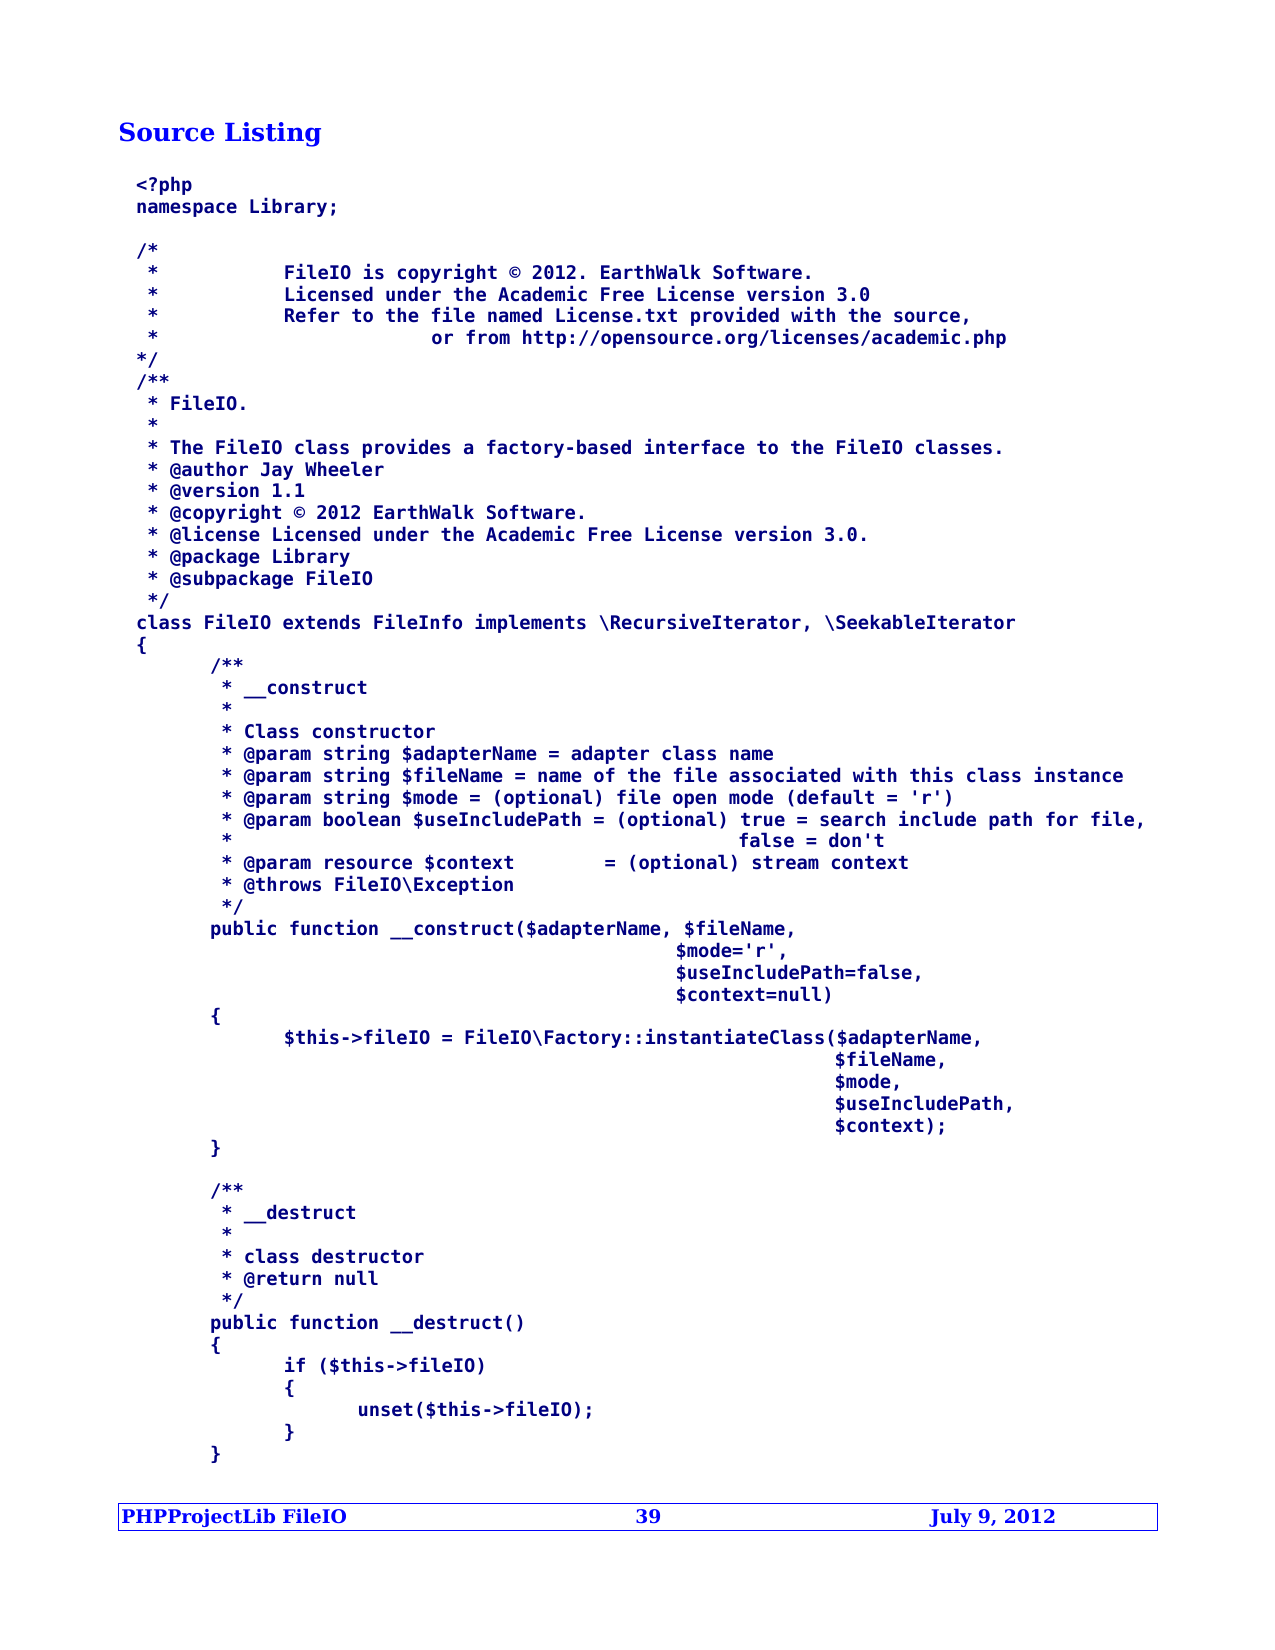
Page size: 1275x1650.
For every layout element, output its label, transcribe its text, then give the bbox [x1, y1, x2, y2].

list * @param string $fileName = name of the file associated with this class instance [136, 765, 1157, 787]
list * Class constructor [136, 721, 1157, 743]
list * [136, 699, 1157, 721]
list * @version 1.1 [136, 480, 1157, 502]
list <?php [136, 174, 1157, 196]
list * FileIO is copyright © 2012. EarthWalk Software. [136, 262, 1157, 283]
list namespace Library; [136, 196, 1157, 218]
list * @license Licensed under the Academic Free License version 3.0. [136, 524, 1157, 546]
list * false = don't [136, 830, 1157, 852]
list */ [136, 1290, 1157, 1312]
list $mode, [136, 1071, 1157, 1093]
list /** [136, 1180, 1157, 1202]
list /** [136, 371, 1157, 393]
list $useIncludePath, [136, 1093, 1157, 1115]
list * __destruct [136, 1202, 1157, 1224]
list * @param resource $context = (optional) stream context [136, 852, 1157, 874]
list * The FileIO class provides a factory-based interface to the FileIO classes. [136, 437, 1157, 458]
list * @param string $mode = (optional) file open mode (default = 'r') [136, 787, 1157, 808]
title Source Listing [118, 118, 1157, 147]
list * @return null [136, 1268, 1157, 1290]
list public function __construct($adapterName, $fileName, [136, 918, 1157, 940]
list * Refer to the file named License.txt provided with the source, [136, 305, 1157, 327]
list $mode='r', [136, 940, 1157, 962]
list } [136, 1137, 1157, 1158]
list * @throws FileIO\Exception [136, 874, 1157, 896]
list } [136, 1443, 1157, 1465]
list } [136, 1421, 1157, 1443]
list { [136, 1333, 1157, 1355]
list * @package Library [136, 546, 1157, 568]
list $this->fileIO = FileIO\Factory::instantiateClass($adapterName, [136, 1027, 1157, 1049]
list * class destructor [136, 1246, 1157, 1268]
list * @subpackage FileIO [136, 568, 1157, 590]
list if ($this->fileIO) [136, 1355, 1157, 1377]
list $context=null) [136, 983, 1157, 1005]
list $context); [136, 1115, 1157, 1137]
list * [136, 415, 1157, 437]
list */ [136, 896, 1157, 918]
list * @copyright © 2012 EarthWalk Software. [136, 502, 1157, 524]
list * @author Jay Wheeler [136, 458, 1157, 480]
list * @param string $adapterName = adapter class name [136, 743, 1157, 765]
list /* [136, 240, 1157, 262]
list { [136, 1005, 1157, 1027]
list * FileIO. [136, 393, 1157, 415]
list /** [136, 655, 1157, 677]
list $fileName, [136, 1049, 1157, 1071]
list public function __destruct() [136, 1312, 1157, 1333]
list */ [136, 590, 1157, 612]
list class FileIO extends FileInfo implements \RecursiveIterator, \SeekableIterator [136, 612, 1157, 633]
list { [136, 1377, 1157, 1399]
list * Licensed under the Academic Free License version 3.0 [136, 283, 1157, 305]
list * __construct [136, 677, 1157, 699]
list * or from http://opensource.org/licenses/academic.php [136, 327, 1157, 349]
list $useIncludePath=false, [136, 962, 1157, 983]
list * @param boolean $useIncludePath = (optional) true = search include path for file, [136, 808, 1157, 830]
list */ [136, 349, 1157, 371]
list unset($this->fileIO); [136, 1399, 1157, 1421]
list * [136, 1224, 1157, 1246]
list { [136, 633, 1157, 655]
